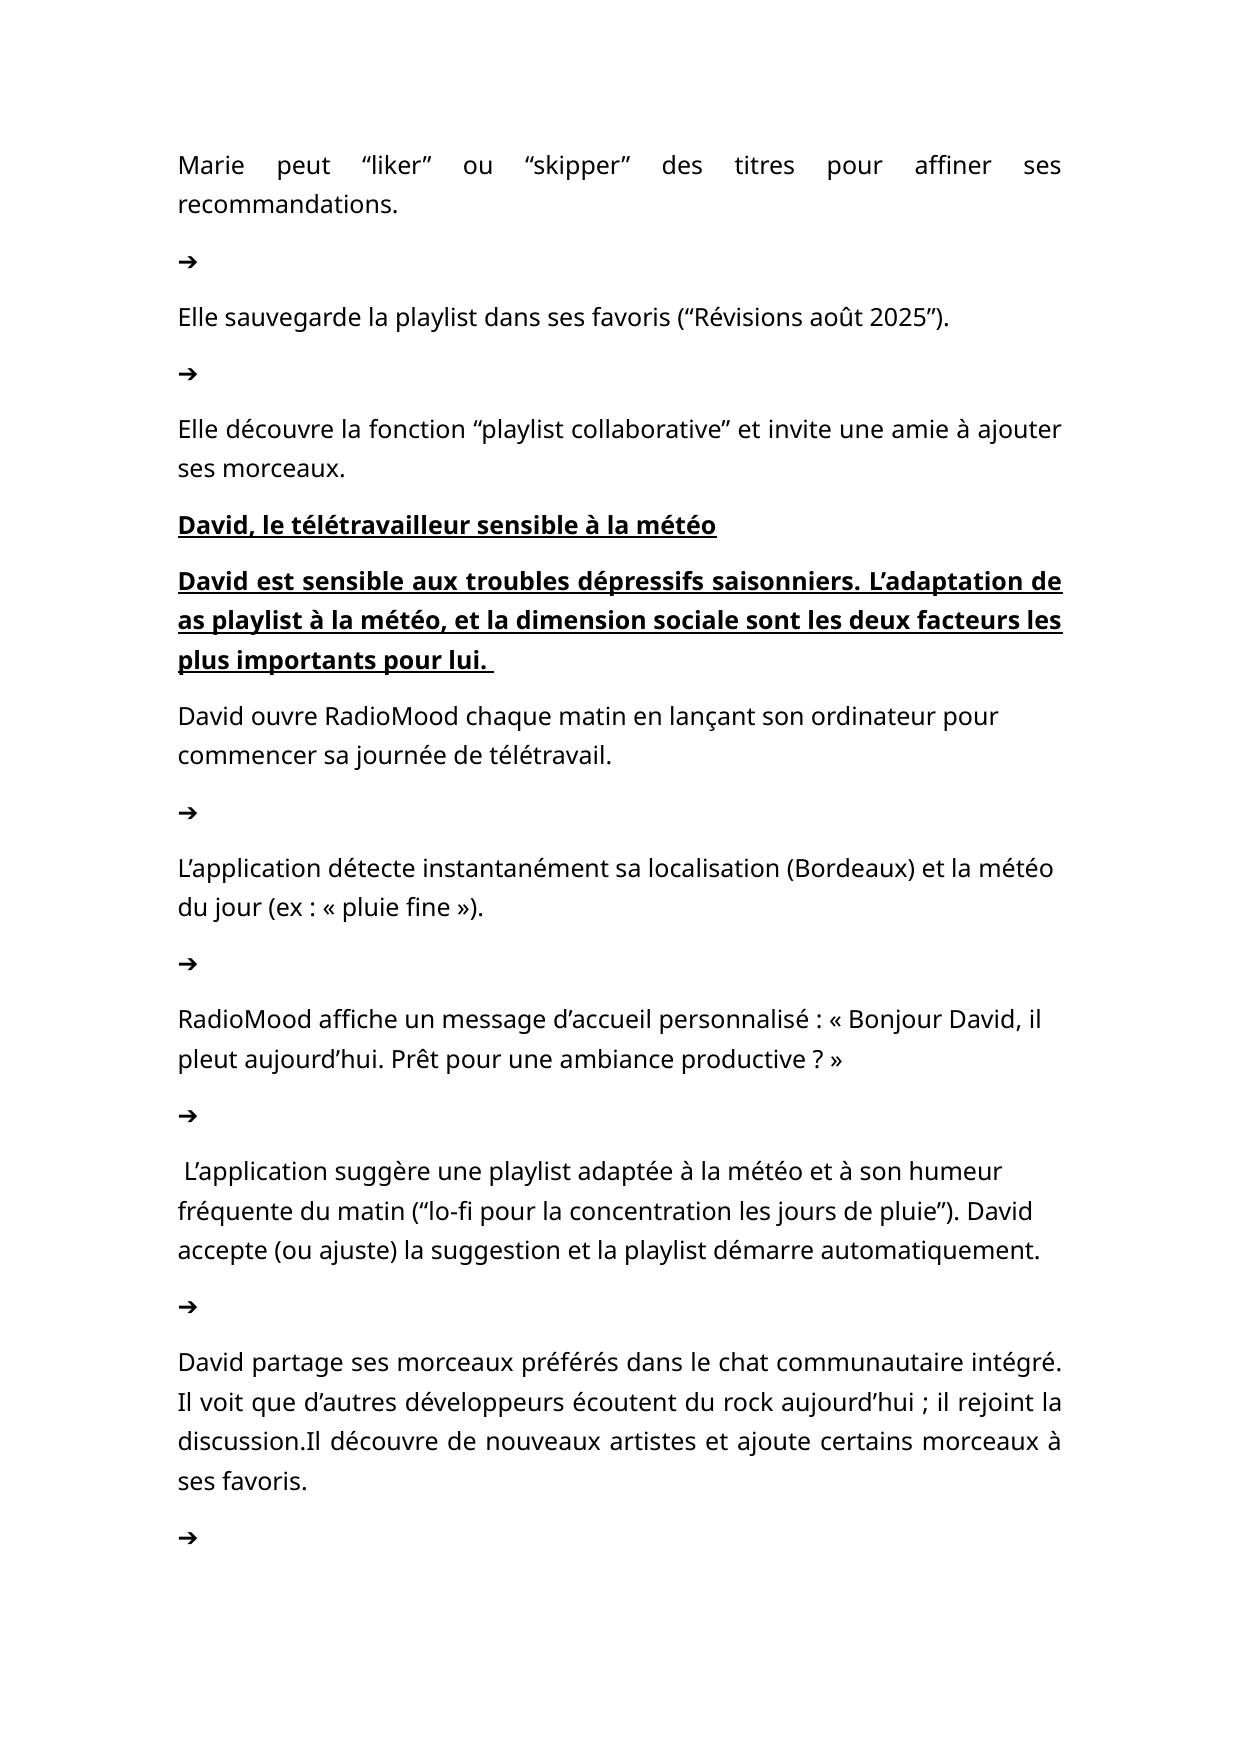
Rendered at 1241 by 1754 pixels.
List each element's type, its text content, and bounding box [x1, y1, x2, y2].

text David est sensible aux troubles dépressifs saisonniers. L’adaptation de [177, 563, 1063, 592]
text ➔ [177, 946, 1063, 980]
text Elle sauvegarde la playlist dans ses favoris (“Révisions août 2025”). [177, 299, 1063, 333]
text ➔ [177, 1289, 1063, 1323]
text David partage ses morceaux préférés dans le chat communautaire intégré. Il voit que d’autres développeurs écoutent du rock aujourd’hui ; il rejoint la discussion.Il découvre de nouveaux artistes et ajoute certains morceaux à ses favoris. [177, 1345, 1063, 1498]
text as playlist à la météo, et la dimension sociale sont les deux facteurs les [177, 593, 1063, 632]
text ➔ [177, 794, 1063, 828]
text Elle découvre la fonction “playlist collaborative” et invite une amie à ajouter ses morceaux. [177, 412, 1063, 485]
text ➔ [177, 1098, 1063, 1132]
text ➔ [177, 243, 1063, 277]
text ➔ [177, 1520, 1063, 1554]
text ➔ [177, 356, 1063, 389]
text L’application détecte instantanément sa localisation (Bordeaux) et la météo du jour (ex : « pluie fine »). [177, 850, 1063, 924]
text David ouvre RadioMood chaque matin en lançant son ordinateur pour commencer sa journée de télétravail. [177, 698, 1063, 772]
text RadioMood affiche un message d’accueil personnalisé : « Bonjour David, il pleut aujourd’hui. Prêt pour une ambiance productive ? » [177, 1002, 1063, 1076]
text David, le télétravailleur sensible à la météo [177, 507, 1063, 541]
text L’application suggère une playlist adaptée à la météo et à son humeur fréquente du matin (“lo-fi pour la concentration les jours de pluie”). David accepte (ou ajuste) la suggestion et la playlist démarre automatiquement. [177, 1154, 1063, 1267]
text plus importants pour lui. [177, 633, 1063, 676]
text Marie peut “liker” ou “skipper” des titres pour affiner ses recommandations. [177, 148, 1063, 221]
